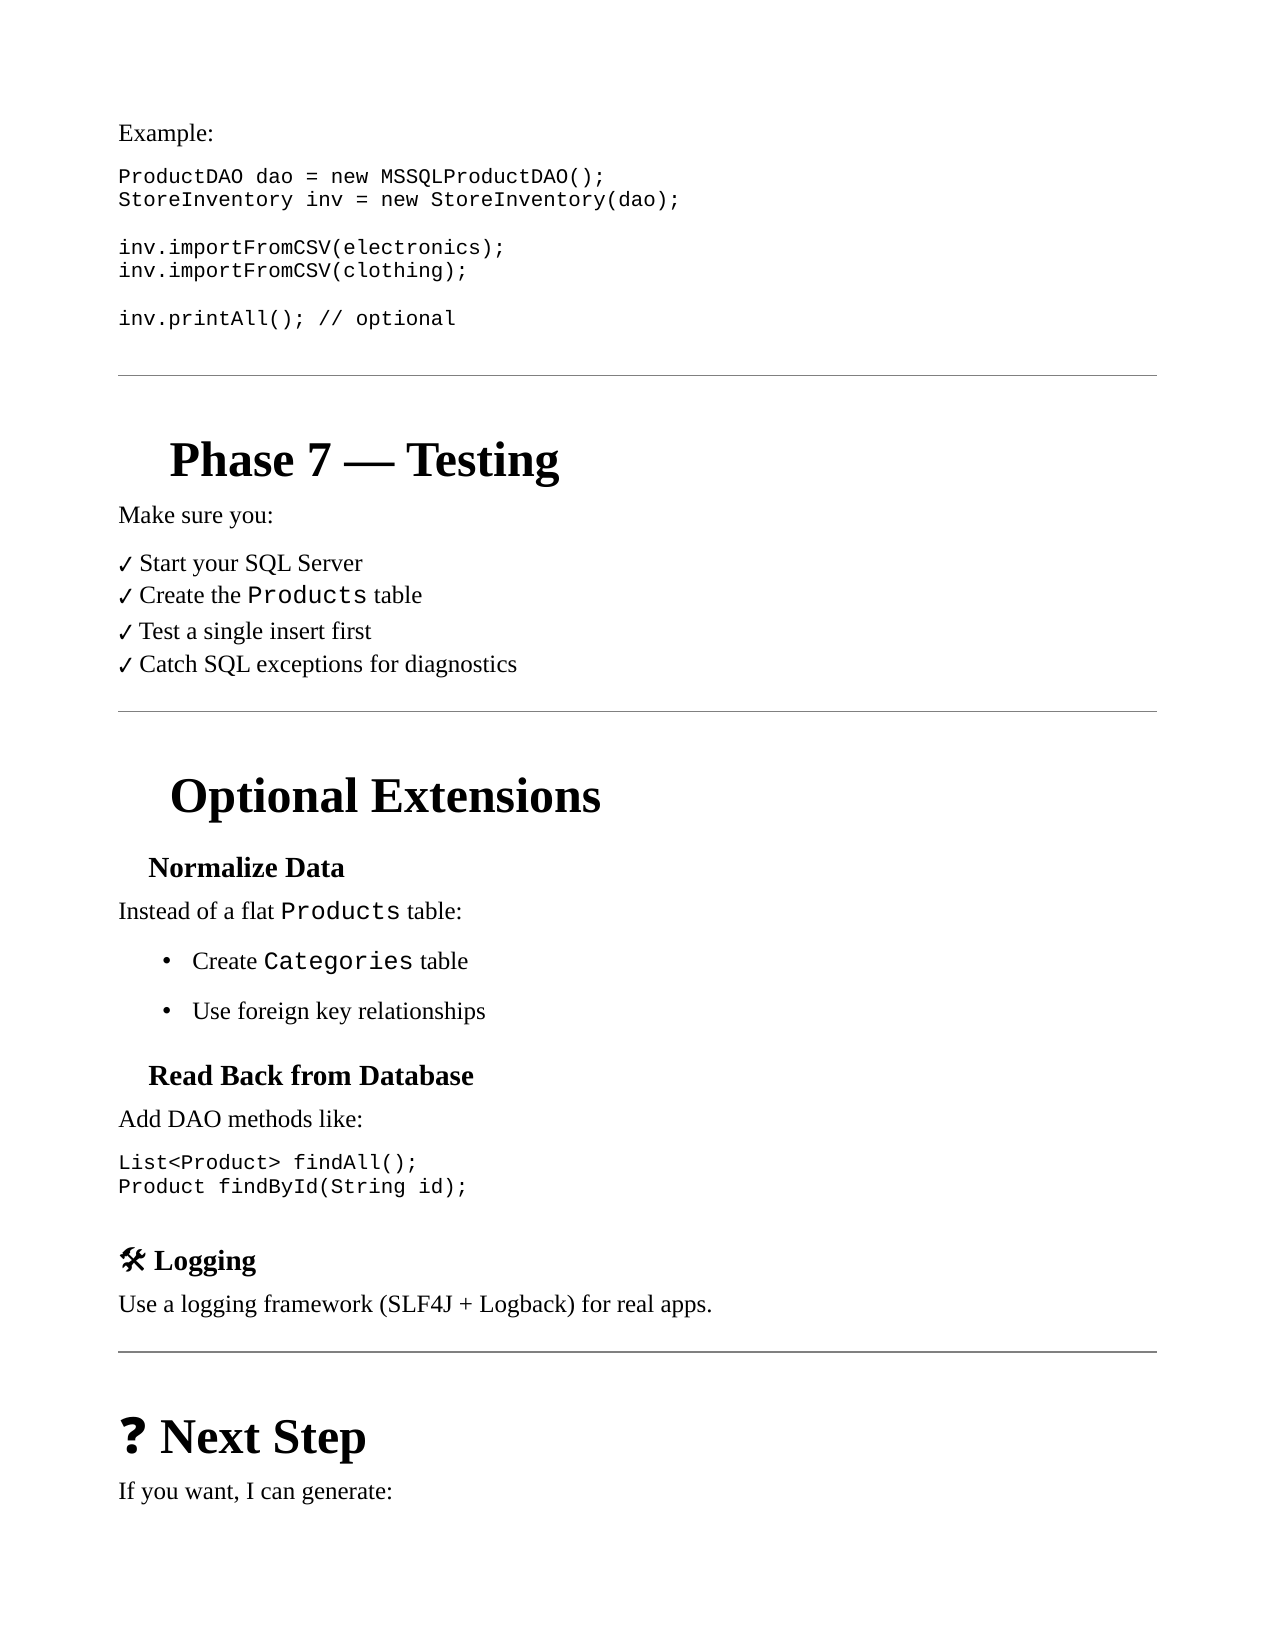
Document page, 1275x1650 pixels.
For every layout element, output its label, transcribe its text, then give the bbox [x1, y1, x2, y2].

text ProductDAO dao = new MSSQLProductDAO(); [118, 166, 1157, 189]
text If you want, I can generate: [118, 1476, 1157, 1505]
list Use foreign key relationships [162, 996, 1157, 1025]
subtitle 🧠 Optional Extensions [118, 766, 1157, 823]
subtitle 🛠 Logging [118, 1243, 1157, 1277]
text inv.importFromCSV(clothing); [118, 260, 1157, 284]
text StoreInventory inv = new StoreInventory(dao); [118, 189, 1157, 213]
text Example: [118, 118, 1157, 147]
text inv.importFromCSV(electronics); [118, 237, 1157, 260]
text Product findById(String id); [118, 1176, 1157, 1199]
text Instead of a flat Products table: [118, 896, 1157, 927]
text Add DAO methods like: [118, 1104, 1157, 1133]
text List<Product> findAll(); [118, 1152, 1157, 1176]
text Use a logging framework (SLF4J + Logback) for real apps. [118, 1289, 1157, 1318]
subtitle 🧪 Phase 7 — Testing [118, 430, 1157, 487]
list Create Categories table [162, 946, 1157, 977]
text inv.printAll(); // optional [118, 308, 1157, 331]
subtitle 🎯 Normalize Data [118, 850, 1157, 884]
text Make sure you: [118, 500, 1157, 529]
subtitle ❓ Next Step [118, 1406, 1157, 1464]
subtitle 📌 Read Back from Database [118, 1058, 1157, 1092]
text ✔ Start your SQL Server ✔ Create the Products table ✔ Test a single insert first ✔ Catch SQL exceptions for diagnostics [118, 548, 1157, 677]
